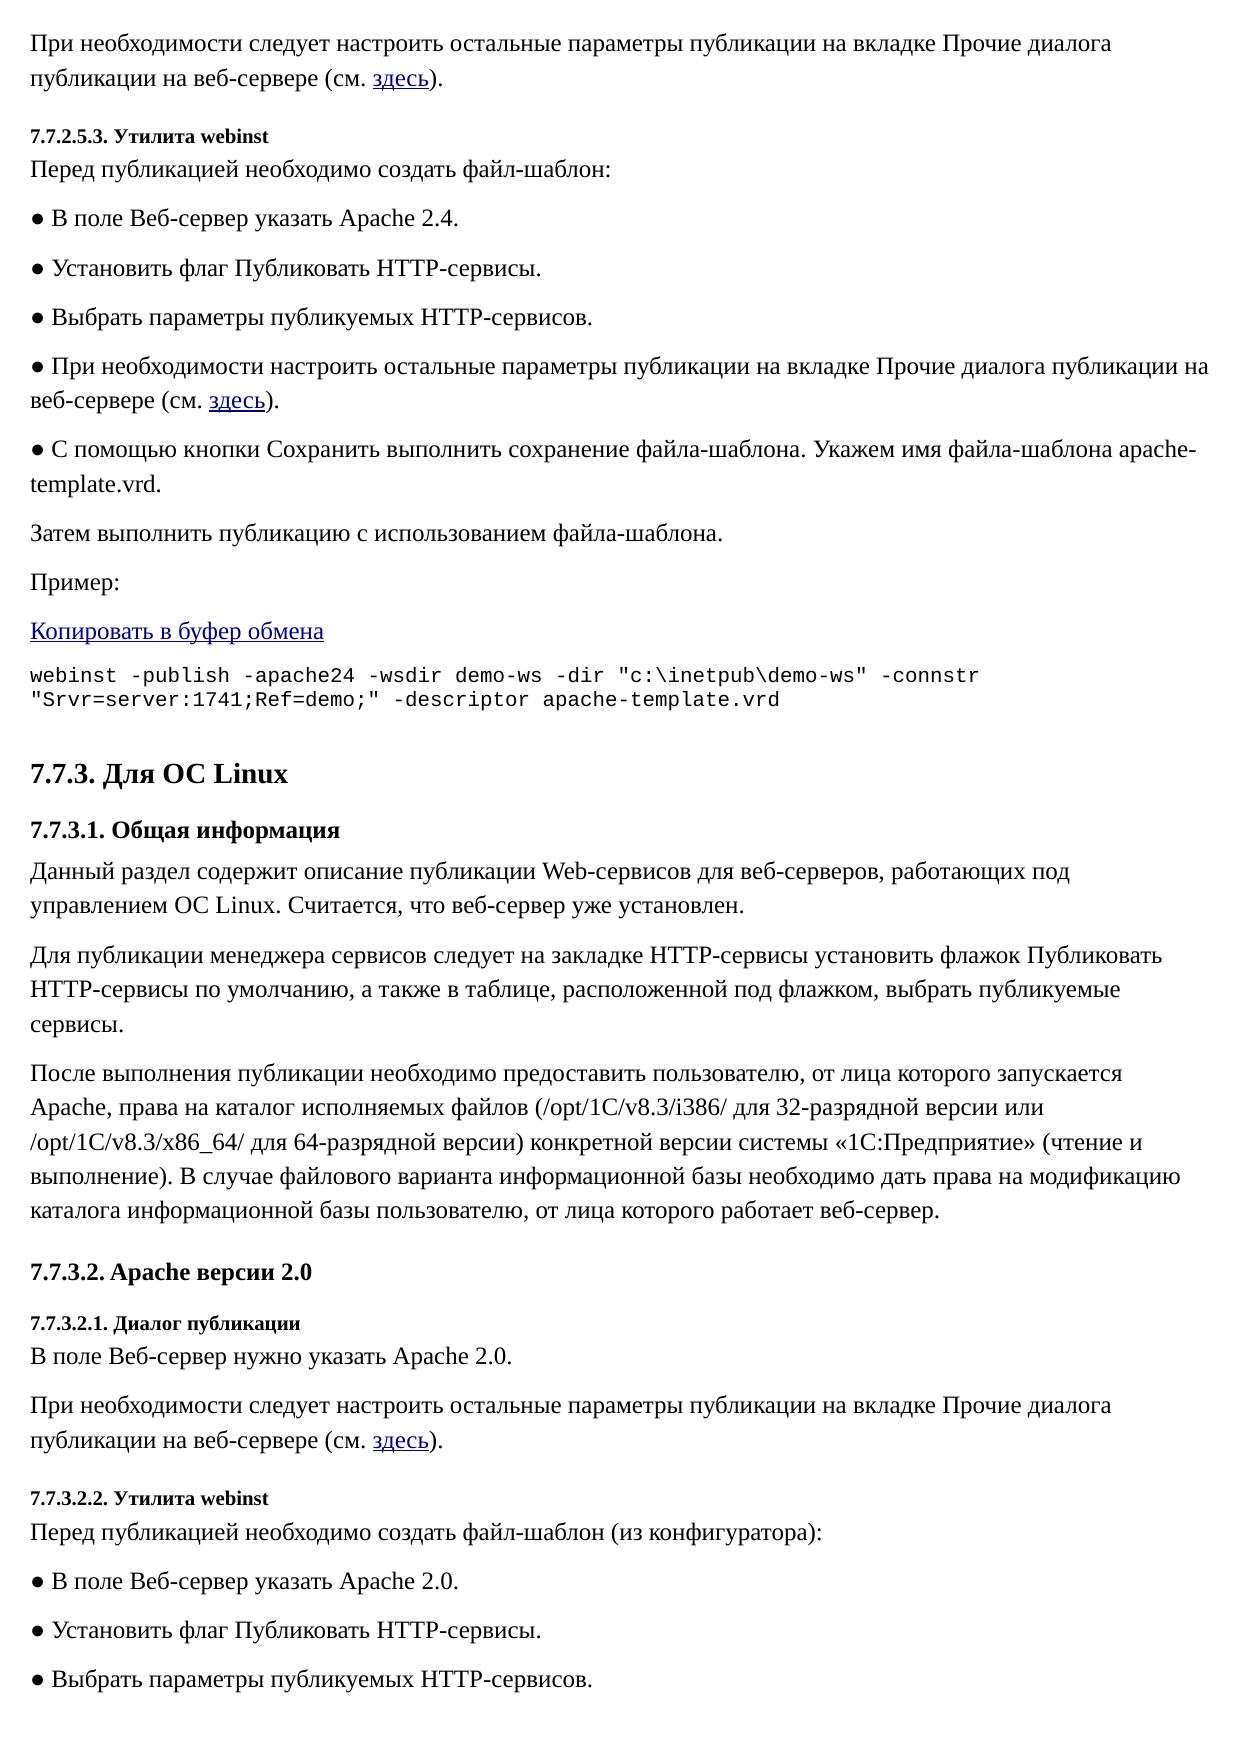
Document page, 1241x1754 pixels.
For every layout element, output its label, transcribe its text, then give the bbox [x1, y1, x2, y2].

text ● Установить флаг Публиковать HTTP-сервисы. [30, 253, 1211, 281]
text Перед публикацией необходимо создать файл-шаблон: [30, 154, 1211, 183]
text Для публикации менеджера сервисов следует на закладке HTTP-сервисы установить флажок Публиковать HTTP-сервисы по умолчанию, а также в таблице, расположенной под флажком, выбрать публикуемые сервисы. [30, 940, 1211, 1037]
text В поле Веб-сервер нужно указать Apache 2.0. [30, 1341, 1211, 1370]
text ● Установить флаг Публиковать HTTP-сервисы. [30, 1615, 1211, 1643]
text ● При необходимости настроить остальные параметры публикации на вкладке Прочие диалога публикации на веб-сервере (см. здесь). [30, 351, 1211, 414]
text Перед публикацией необходимо создать файл-шаблон (из конфигуратора): [30, 1517, 1211, 1545]
text webinst -publish -apache24 -wsdir demo-ws -dir "c:\inetpub\demo-ws" -connstr "Srvr=server:1741;Ref=demo;" -descriptor apache-template.vrd [30, 665, 1211, 712]
subtitle 7.7.3. Для ОС Linux [30, 756, 1211, 790]
text ● С помощью кнопки Сохранить выполнить сохранение файла-шаблона. Укажем имя файла-шаблона apache-template.vrd. [30, 434, 1211, 497]
text При необходимости следует настроить остальные параметры публикации на вкладке Прочие диалога публикации на веб-сервере (см. здесь). [30, 28, 1211, 91]
text Копировать в буфер обмена [30, 616, 1211, 645]
subtitle 7.7.3.2. Apache версии 2.0 [30, 1257, 1211, 1286]
text После выполнения публикации необходимо предоставить пользователю, от лица которого запускается Apache, права на каталог исполняемых файлов (/opt/1C/v8.3/i386/ для 32-разрядной версии или /opt/1C/v8.3/x86_64/ для 64-разрядной версии) конкретной версии системы «1C:Предприятие» (чтение и выполнение). В случае файлового варианта информационной базы необходимо дать права на модификацию каталога информационной базы пользователю, от лица которого работает веб-сервер. [30, 1058, 1211, 1224]
text Пример: [30, 567, 1211, 596]
text ● Выбрать параметры публикуемых HTTP-сервисов. [30, 302, 1211, 330]
subtitle 7.7.3.1. Общая информация [30, 815, 1211, 844]
subtitle 7.7.2.5.3. Утилита webinst [30, 124, 1211, 148]
text Данный раздел содержит описание публикации Web-сервисов для веб-серверов, работающих под управлением ОС Linux. Считается, что веб-сервер уже установлен. [30, 856, 1211, 919]
text Затем выполнить публикацию с использованием файла-шаблона. [30, 518, 1211, 547]
text ● В поле Веб-сервер указать Apache 2.0. [30, 1566, 1211, 1594]
subtitle 7.7.3.2.2. Утилита webinst [30, 1486, 1211, 1510]
text ● В поле Веб-сервер указать Apache 2.4. [30, 203, 1211, 232]
subtitle 7.7.3.2.1. Диалог публикации [30, 1311, 1211, 1335]
text При необходимости следует настроить остальные параметры публикации на вкладке Прочие диалога публикации на веб-сервере (см. здесь). [30, 1390, 1211, 1453]
text ● Выбрать параметры публикуемых HTTP-сервисов. [30, 1664, 1211, 1693]
